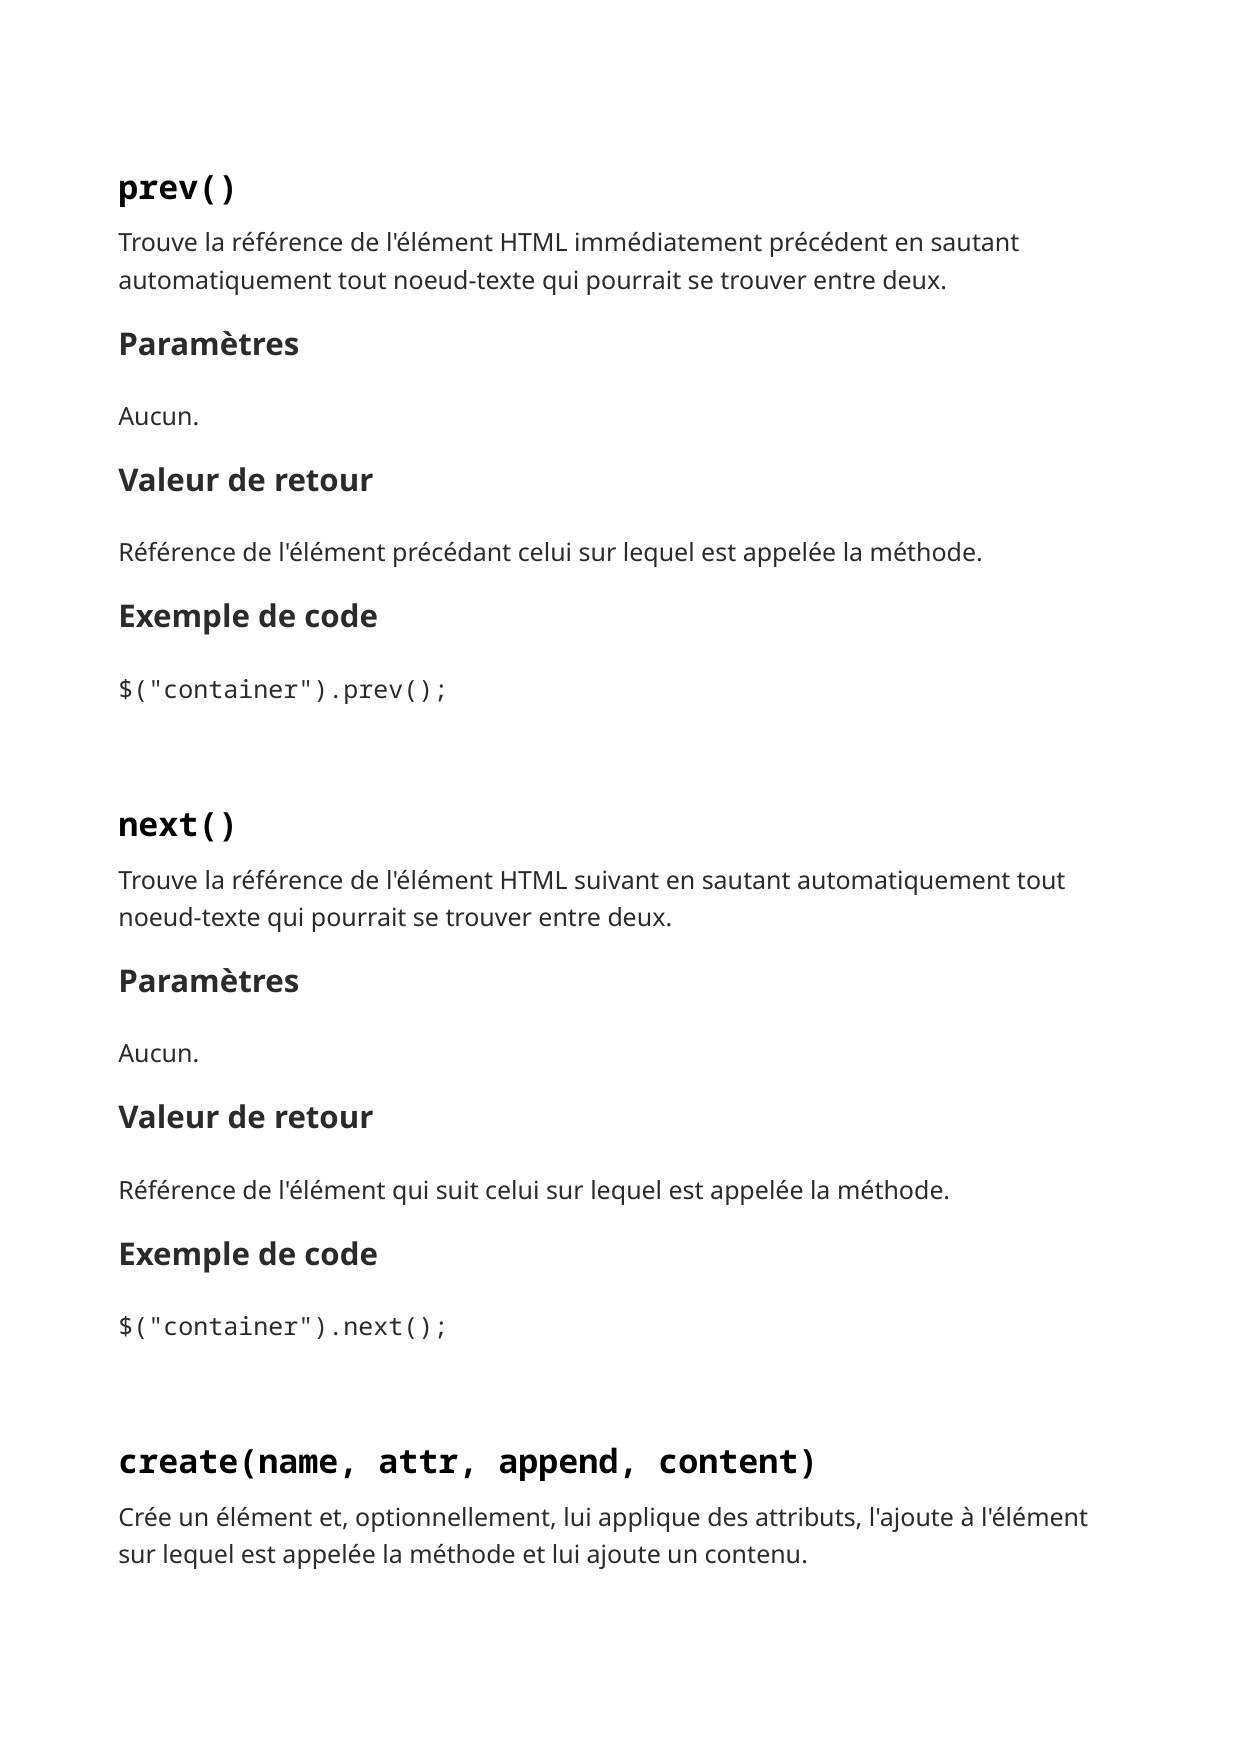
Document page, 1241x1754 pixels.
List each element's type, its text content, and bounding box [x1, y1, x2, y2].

text Paramètres [118, 959, 1122, 1001]
text Valeur de retour [118, 1095, 1122, 1138]
subtitle create(name, attr, append, content) [118, 1393, 1122, 1484]
text $("container").next(); [118, 1305, 1122, 1343]
text $("container").prev(); [118, 668, 1122, 706]
text Exemple de code [118, 594, 1122, 637]
subtitle prev() [118, 118, 1122, 209]
text Aucun. [118, 1033, 1122, 1070]
text Crée un élément et, optionnellement, lui applique des attributs, l'ajoute à l'élément sur lequel est appelée la méthode et lui ajoute un contenu. [118, 1496, 1122, 1571]
text Paramètres [118, 321, 1122, 364]
text Référence de l'élément qui suit celui sur lequel est appelée la méthode. [118, 1169, 1122, 1207]
text Valeur de retour [118, 458, 1122, 500]
text Trouve la référence de l'élément HTML immédiatement précédent en sautant automatiquement tout noeud-texte qui pourrait se trouver entre deux. [118, 221, 1122, 296]
text Trouve la référence de l'élément HTML suivant en sautant automatiquement tout noeud-texte qui pourrait se trouver entre deux. [118, 859, 1122, 934]
text Exemple de code [118, 1232, 1122, 1274]
subtitle next() [118, 756, 1122, 846]
text Référence de l'élément précédant celui sur lequel est appelée la méthode. [118, 532, 1122, 569]
text Aucun. [118, 395, 1122, 433]
